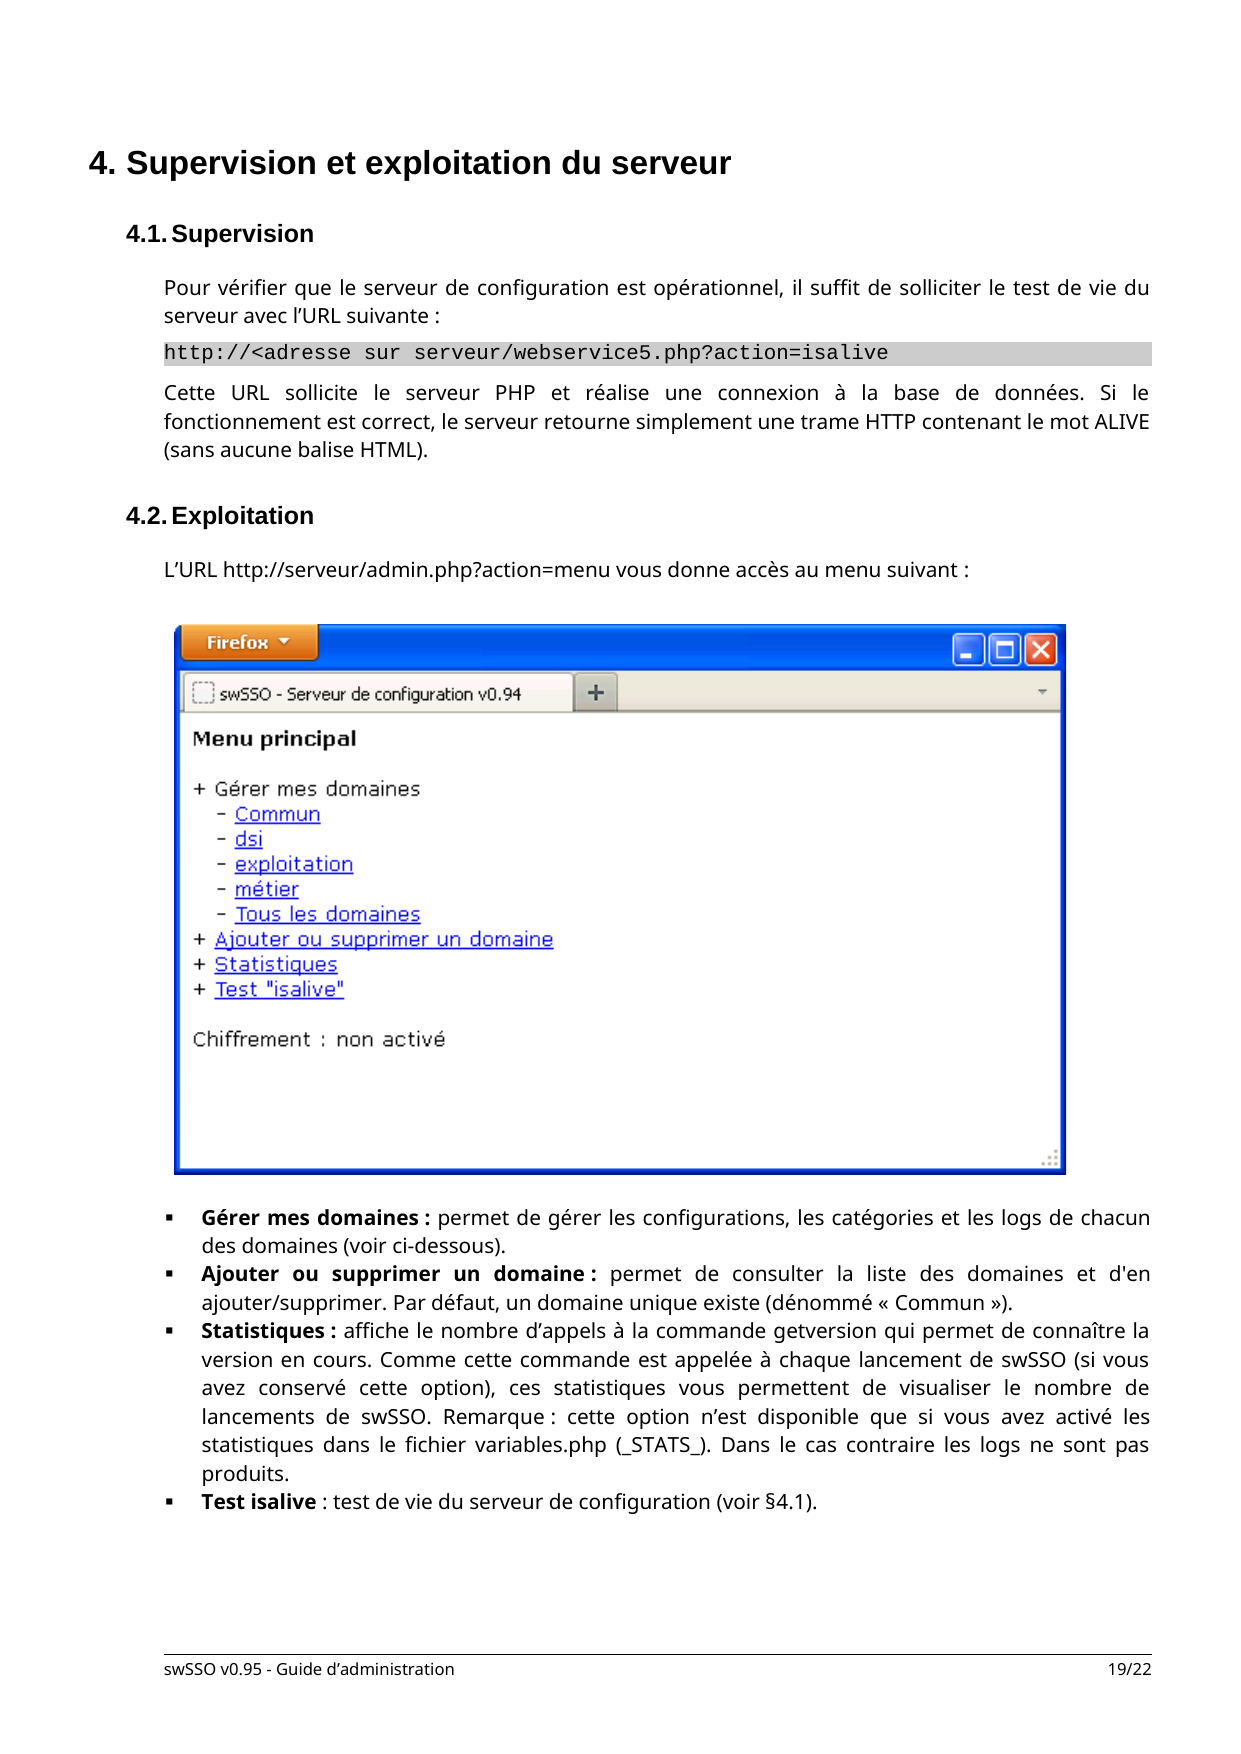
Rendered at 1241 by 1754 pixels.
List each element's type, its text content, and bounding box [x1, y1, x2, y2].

list Gérer mes domaines : permet de gérer les configurations, les catégories et les logs de chacun des domaines (voir ci-dessous). [164, 1203, 1152, 1259]
text Cette URL sollicite le serveur PHP et réalise une connexion à la base de données. Si le fonctionnement est correct, le serveur retourne simplement une trame HTTP contenant le mot ALIVE (sans aucune balise HTML). [164, 378, 1152, 464]
subtitle Supervision [126, 219, 1152, 248]
text Pour vérifier que le serveur de configuration est opérationnel, il suffit de solliciter le test de vie du serveur avec l’URL suivante : [164, 273, 1152, 330]
subtitle Exploitation [126, 501, 1152, 530]
subtitle Supervision et exploitation du serveur [89, 143, 1152, 182]
picture [174, 624, 1067, 1175]
list Ajouter ou supprimer un domaine : permet de consulter la liste des domaines et d'en ajouter/supprimer. Par défaut, un domaine unique existe (dénommé « Commun »). [164, 1259, 1152, 1316]
text L’URL http://serveur/admin.php?action=menu vous donne accès au menu suivant : [164, 555, 1152, 583]
list Statistiques : affiche le nombre d’appels à la commande getversion qui permet de connaître la version en cours. Comme cette commande est appelée à chaque lancement de swSSO (si vous avez conservé cette option), ces statistiques vous permettent de visualiser le nombre de lancements de swSSO. Remarque : cette option n’est disponible que si vous avez activé les statistiques dans le fichier variables.php (_STATS_). Dans le cas contraire les logs ne sont pas produits. [164, 1316, 1152, 1487]
text http://<adresse sur serveur/webservice5.php?action=isalive [164, 342, 1152, 366]
list Test isalive : test de vie du serveur de configuration (voir §4.1). [164, 1487, 1152, 1516]
